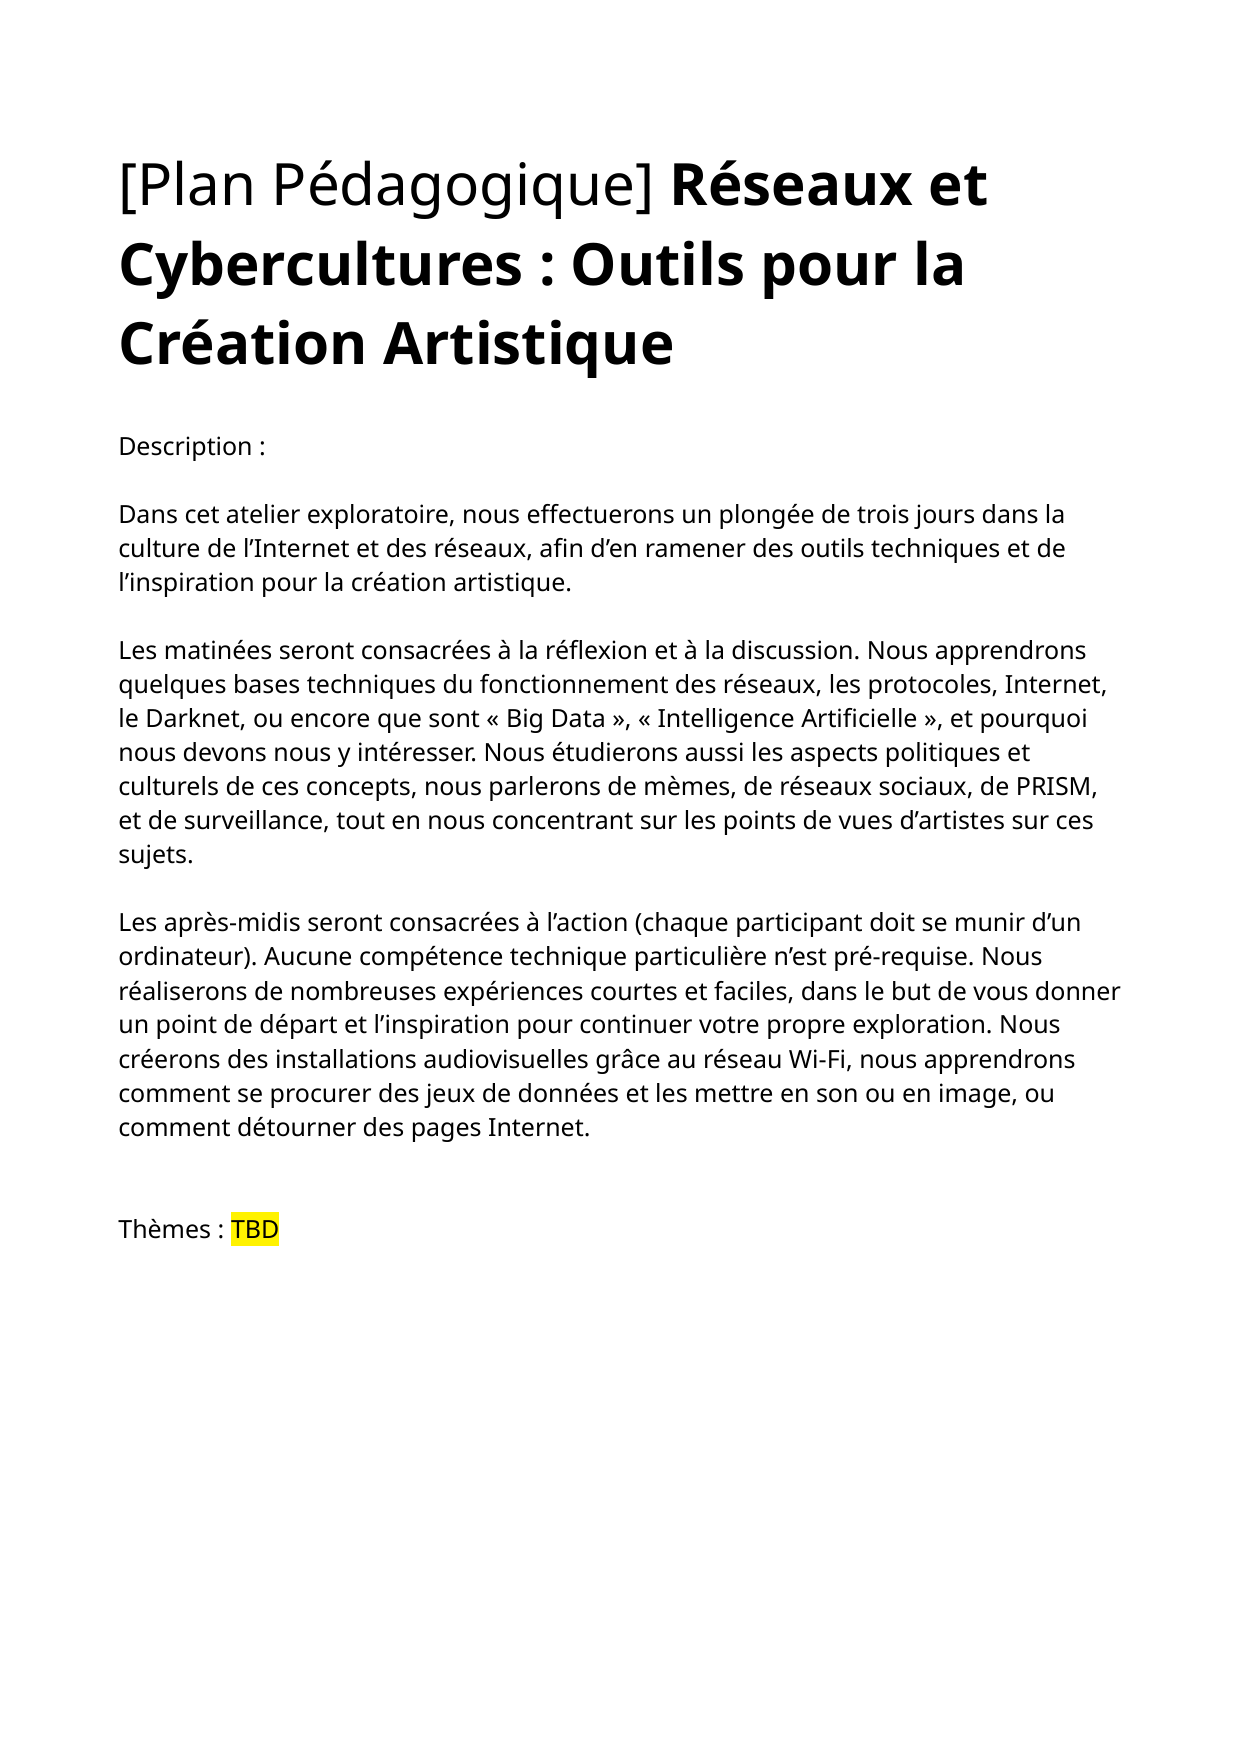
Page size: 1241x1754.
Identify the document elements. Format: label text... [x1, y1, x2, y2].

text Les après-midis seront consacrées à l’action (chaque participant doit se munir d’un ordinateur). Aucune compétence technique particulière n’est pré-requise. Nous réaliserons de nombreuses expériences courtes et faciles, dans le but de vous donner un point de départ et l’inspiration pour continuer votre propre exploration. Nous créerons des installations audiovisuelles grâce au réseau Wi-Fi, nous apprendrons comment se procurer des jeux de données et les mettre en son ou en image, ou comment détourner des pages Internet. [118, 905, 1122, 1143]
text Description : [118, 428, 1122, 462]
text Dans cet atelier exploratoire, nous effectuerons un plongée de trois jours dans la culture de l’Internet et des réseaux, afin d’en ramener des outils techniques et de l’inspiration pour la création artistique. [118, 496, 1122, 598]
text Les matinées seront consacrées à la réflexion et à la discussion. Nous apprendrons quelques bases techniques du fonctionnement des réseaux, les protocoles, Internet, le Darknet, ou encore que sont « Big Data », « Intelligence Artificielle », et pourquoi nous devons nous y intéresser. Nous étudierons aussi les aspects politiques et culturels de ces concepts, nous parlerons de mèmes, de réseaux sociaux, de PRISM, et de surveillance, tout en nous concentrant sur les points de vues d’artistes sur ces sujets. [118, 632, 1122, 871]
title [Plan Pédagogique] Réseaux et Cybercultures : Outils pour la Création Artistique [118, 143, 1122, 382]
text Thèmes : TBD [118, 1212, 1122, 1246]
